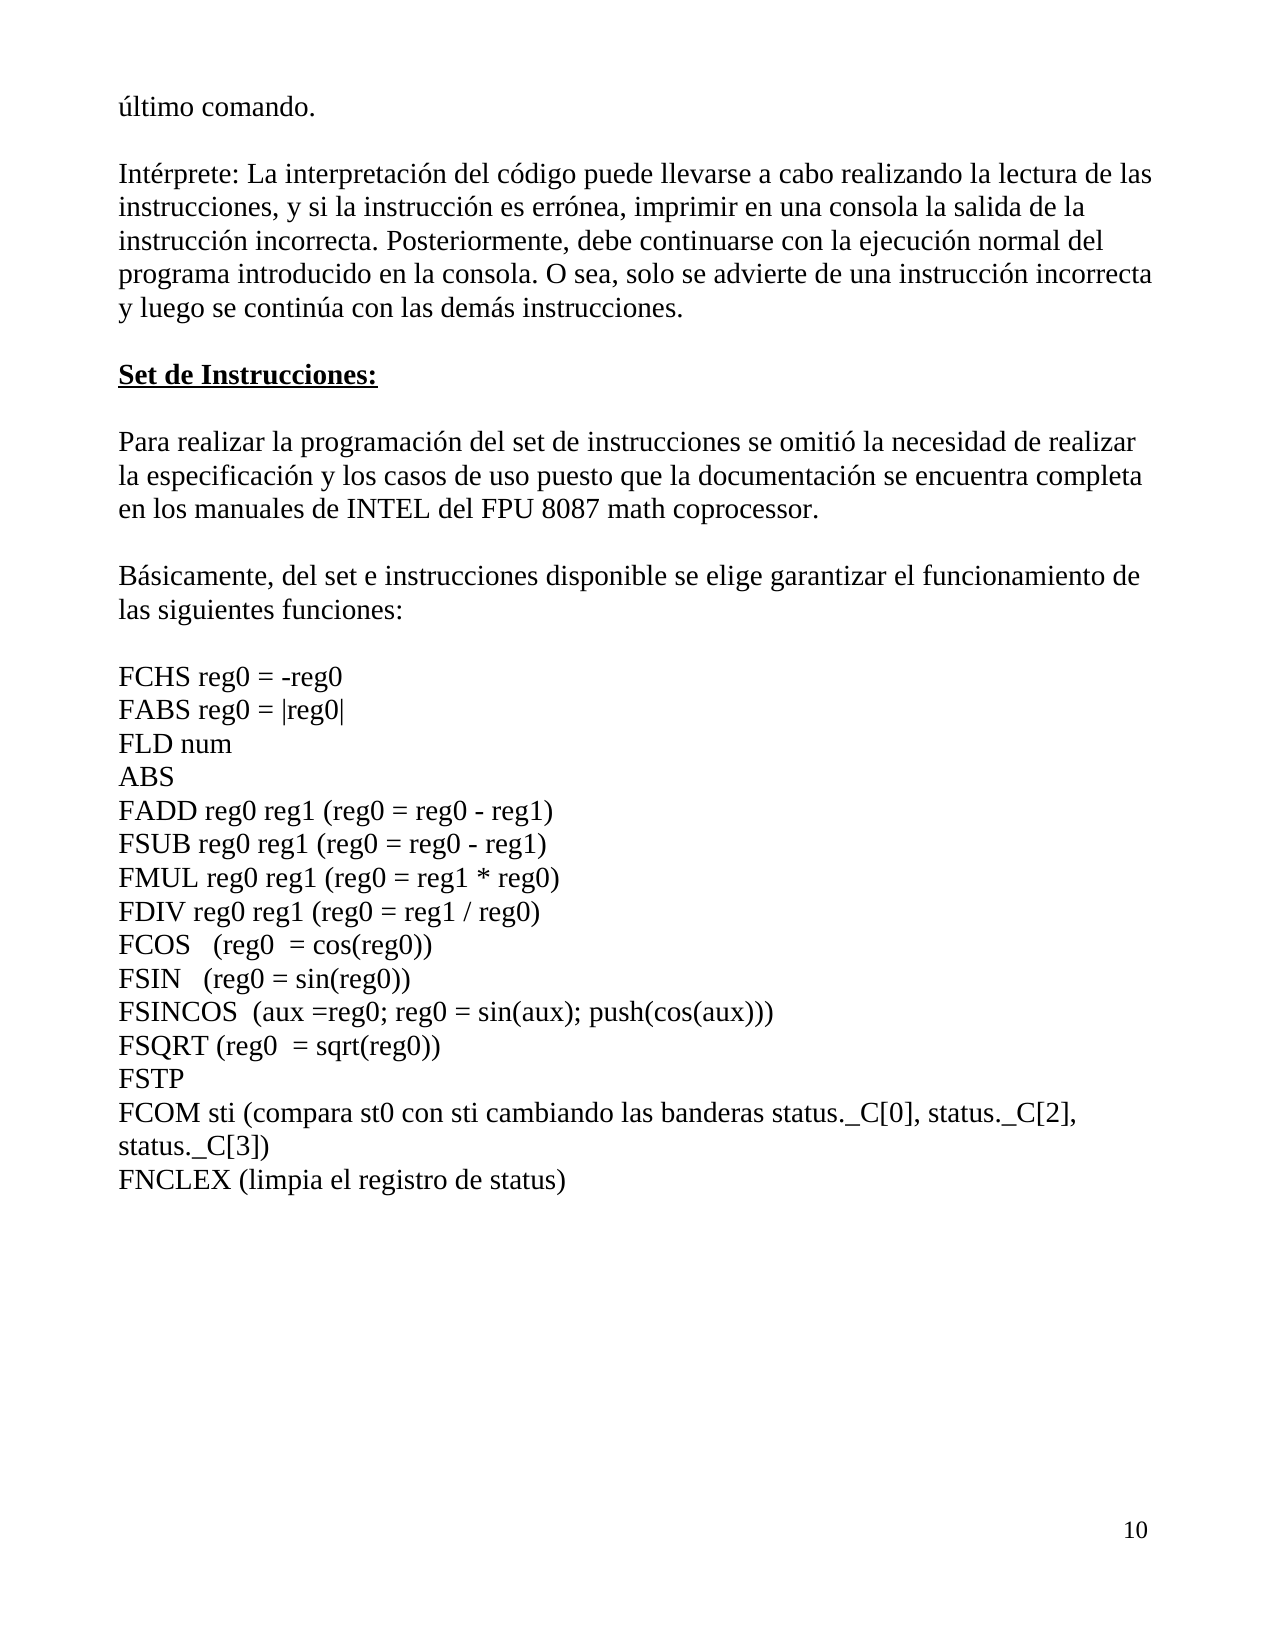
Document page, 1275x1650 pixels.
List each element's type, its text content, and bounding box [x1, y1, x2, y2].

text FNCLEX (limpia el registro de status) [118, 1162, 1157, 1196]
text FLD num [118, 726, 1157, 759]
text Básicamente, del set e instrucciones disponible se elige garantizar el funcionamiento de las siguientes funciones: [118, 558, 1157, 625]
text FDIV reg0 reg1 (reg0 = reg1 / reg0) [118, 894, 1157, 927]
text FSQRT (reg0 = sqrt(reg0)) [118, 1028, 1157, 1061]
text Intérprete: La interpretación del código puede llevarse a cabo realizando la lectura de las instrucciones, y si la instrucción es errónea, imprimir en una consola la salida de la instrucción incorrecta. Posteriormente, debe continuarse con la ejecución normal del programa introducido en la consola. O sea, solo se advierte de una instrucción incorrecta y luego se continúa con las demás instrucciones. [118, 156, 1157, 323]
text FSIN (reg0 = sin(reg0)) [118, 961, 1157, 994]
text FCOS (reg0 = cos(reg0)) [118, 927, 1157, 961]
text FABS reg0 = |reg0| [118, 692, 1157, 726]
text FCOM sti (compara st0 con sti cambiando las banderas status._C[0], status._C[2], status._C[3]) [118, 1095, 1157, 1162]
text FMUL reg0 reg1 (reg0 = reg1 * reg0) [118, 860, 1157, 894]
text FSINCOS (aux =reg0; reg0 = sin(aux); push(cos(aux))) [118, 994, 1157, 1028]
text FADD reg0 reg1 (reg0 = reg0 - reg1) [118, 793, 1157, 827]
text FCHS reg0 = -reg0 [118, 659, 1157, 692]
text Set de Instrucciones: [118, 357, 1157, 391]
text Para realizar la programación del set de instrucciones se omitió la necesidad de realizar la especificación y los casos de uso puesto que la documentación se encuentra completa en los manuales de INTEL del FPU 8087 math coprocessor. [118, 424, 1157, 525]
text FSTP [118, 1061, 1157, 1095]
text último comando. [118, 89, 1157, 122]
text ABS [118, 759, 1157, 793]
text FSUB reg0 reg1 (reg0 = reg0 - reg1) [118, 827, 1157, 860]
